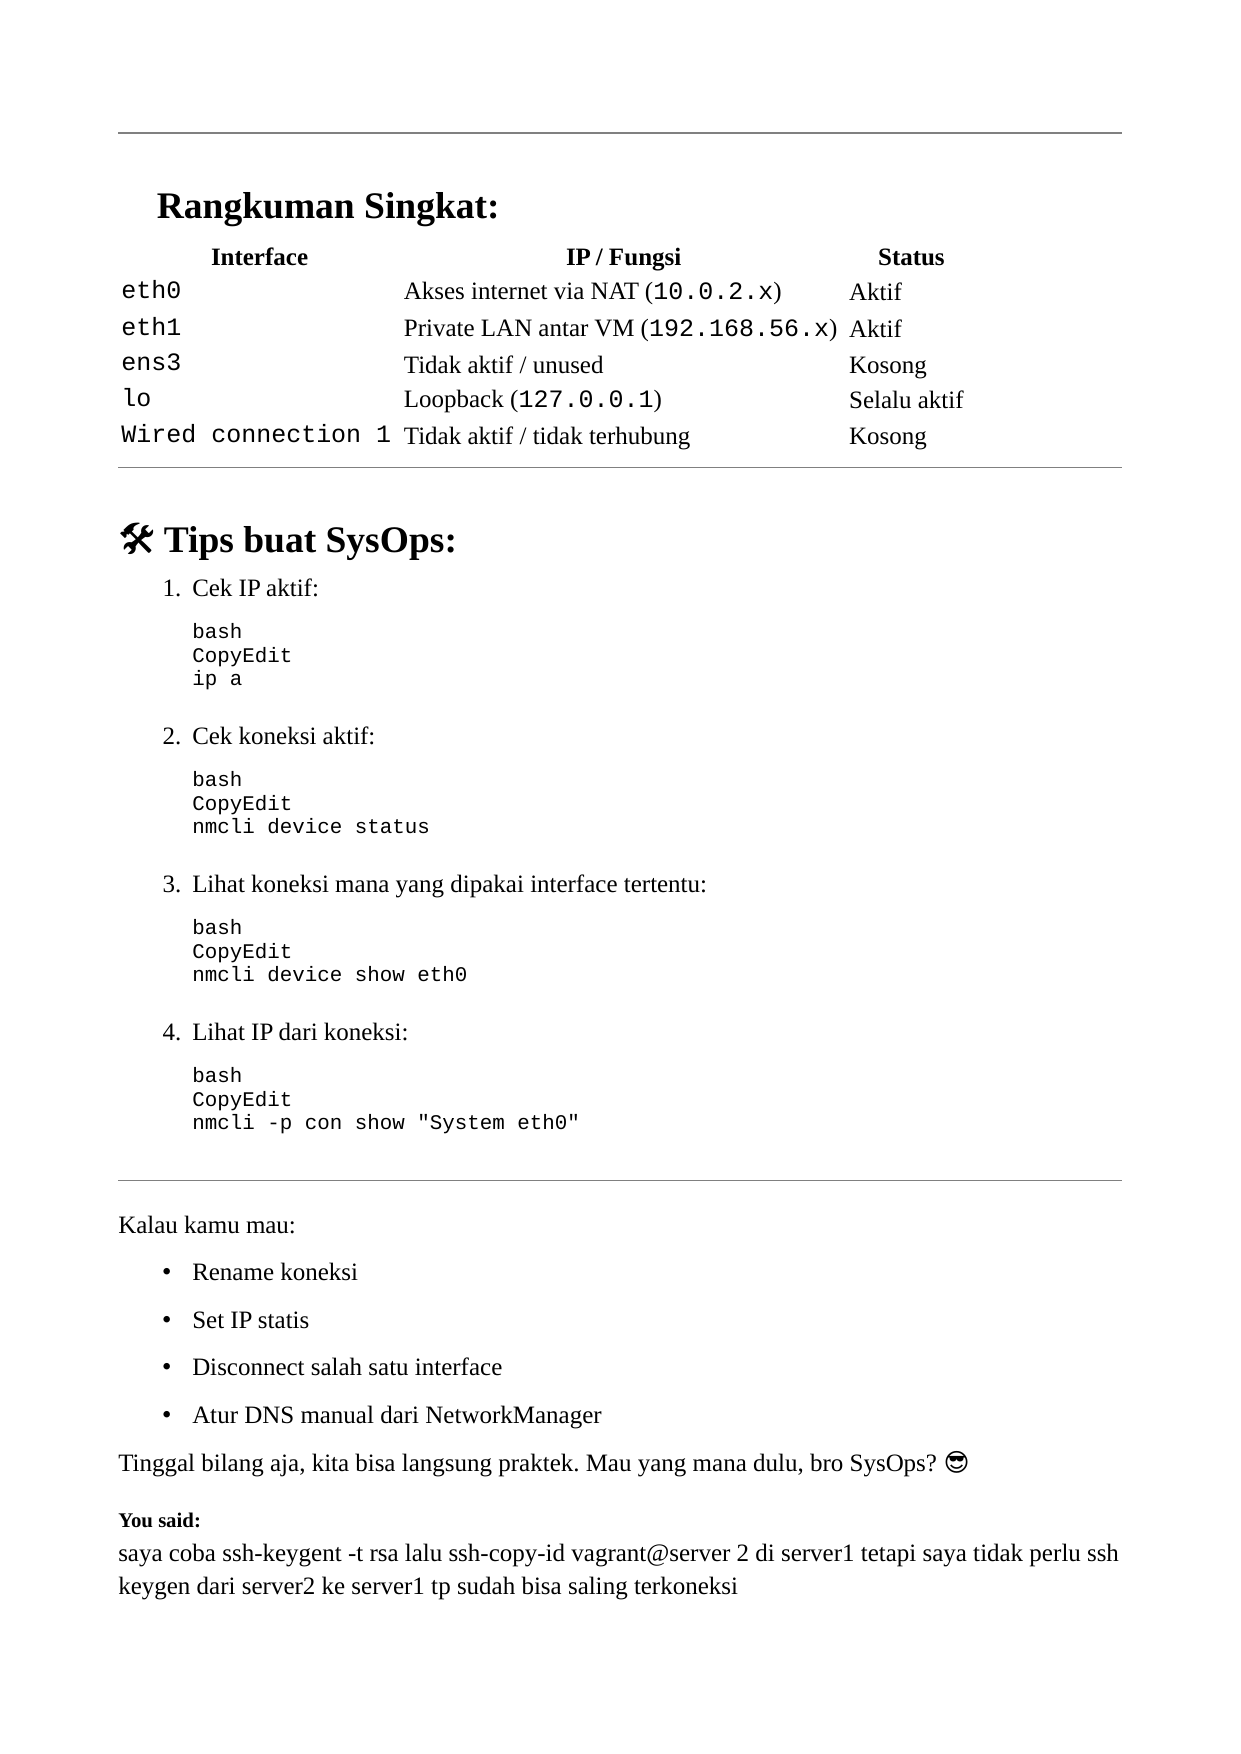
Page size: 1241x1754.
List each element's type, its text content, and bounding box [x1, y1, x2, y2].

table_cell Aktif [846, 274, 976, 310]
table_cell Akses internet via NAT (10.0.2.x) [401, 274, 846, 310]
text saya coba ssh-keygent -t rsa lalu ssh-copy-id vagrant@server 2 di server1 tetapi saya tidak perlu ssh keygen dari server2 ke server1 tp sudah bisa saling terkoneksi [118, 1538, 1122, 1600]
table_cell Kosong [846, 418, 976, 453]
list nmcli device show eth0 [162, 964, 1122, 988]
list CopyEdit [162, 793, 1122, 816]
table_cell Tidak aktif / tidak terhubung [401, 418, 846, 453]
list CopyEdit [162, 644, 1122, 668]
table_cell eth0 [118, 274, 401, 310]
list bash [162, 917, 1122, 941]
table_cell Wired connection 1 [118, 418, 401, 453]
table_header Interface [118, 239, 401, 273]
list Set IP statis [162, 1305, 1122, 1334]
list bash [162, 1065, 1122, 1089]
text Tinggal bilang aja, kita bisa langsung praktek. Mau yang mana dulu, bro SysOps? 😎 [118, 1448, 1122, 1476]
list Rename koneksi [162, 1257, 1122, 1286]
table_header IP / Fungsi [401, 239, 846, 273]
list bash [162, 621, 1122, 644]
table_cell eth1 [118, 310, 401, 347]
subtitle You said: [118, 1508, 1122, 1532]
table_header Status [846, 239, 976, 273]
table_cell Aktif [846, 310, 976, 347]
subtitle 🛠️ Tips buat SysOps: [118, 518, 1122, 561]
list nmcli -p con show "System eth0" [162, 1112, 1122, 1136]
table_cell Selalu aktif [846, 381, 976, 418]
table_cell lo [118, 381, 401, 418]
list Lihat IP dari koneksi: [162, 1017, 1122, 1046]
text Kalau kamu mau: [118, 1210, 1122, 1238]
list nmcli device status [162, 816, 1122, 840]
table_cell Kosong [846, 347, 976, 381]
list Disconnect salah satu interface [162, 1352, 1122, 1381]
table_cell Tidak aktif / unused [401, 347, 846, 381]
list CopyEdit [162, 941, 1122, 964]
list Cek koneksi aktif: [162, 721, 1122, 750]
list Lihat koneksi mana yang dipakai interface tertentu: [162, 869, 1122, 898]
table_cell Private LAN antar VM (192.168.56.x) [401, 310, 846, 347]
list bash [162, 769, 1122, 793]
list ip a [162, 668, 1122, 692]
table_cell ens3 [118, 347, 401, 381]
list Atur DNS manual dari NetworkManager [162, 1400, 1122, 1429]
subtitle ✅ Rangkuman Singkat: [118, 183, 1122, 226]
list Cek IP aktif: [162, 573, 1122, 602]
table_cell Loopback (127.0.0.1) [401, 381, 846, 418]
list CopyEdit [162, 1089, 1122, 1112]
